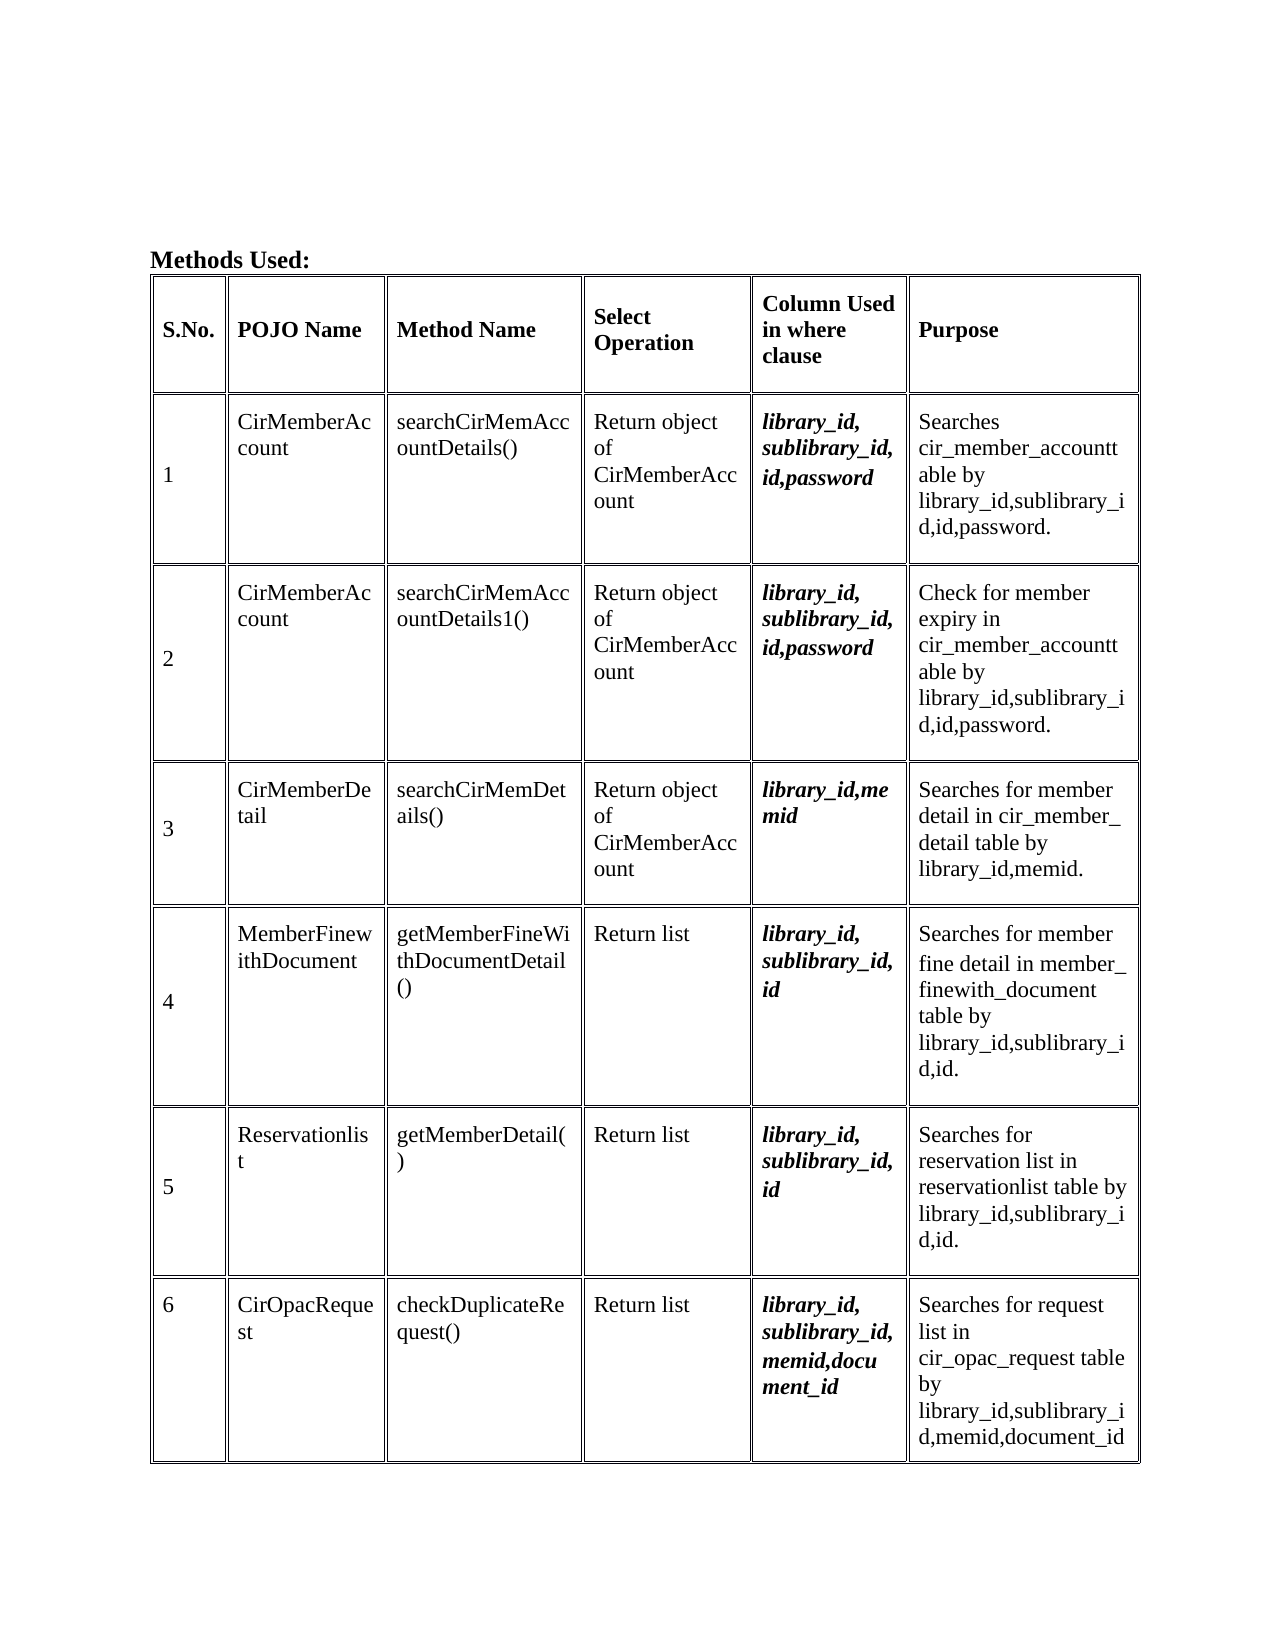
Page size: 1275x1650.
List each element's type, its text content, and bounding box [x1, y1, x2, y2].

table_cell Check for member expiry in cir_member_accounttable by library_id,sublibrary_id,id,password. [910, 566, 1138, 760]
table_cell Reservationlist [229, 1108, 384, 1275]
table_cell CirMemberAccount [229, 395, 384, 563]
table_cell CirMemberDetail [229, 763, 384, 904]
table_header POJO Name [229, 277, 384, 392]
table_cell Return object of CirMemberAccount [585, 566, 750, 760]
table_header Column Used in where clause [753, 277, 906, 392]
table_cell library_id,memid [753, 763, 906, 904]
table_cell Searches for member detail in cir_member_ detail table by library_id,memid. [910, 763, 1138, 904]
table_cell 3 [154, 763, 225, 904]
table_cell CirOpacRequest [229, 1279, 384, 1461]
table_cell library_id, sublibrary_id, id,password [753, 395, 906, 563]
table_cell searchCirMemAccountDetails() [388, 395, 581, 563]
table_cell library_id, sublibrary_id, id [753, 908, 906, 1104]
table_cell searchCirMemDetails() [388, 763, 581, 904]
table_cell 5 [154, 1108, 225, 1275]
text Methods Used: [150, 245, 1125, 274]
table_cell getMemberFineWithDocumentDetail() [388, 908, 581, 1104]
table_cell CirMemberAccount [229, 566, 384, 760]
table_cell Return list [585, 1108, 750, 1275]
table_cell Return object of CirMemberAccount [585, 395, 750, 563]
table_header Select Operation [585, 277, 750, 392]
table_cell Return list [585, 908, 750, 1104]
table_cell library_id, sublibrary_id, memid,document_id [753, 1279, 906, 1461]
table_header Purpose [910, 277, 1138, 392]
table_cell 1 [154, 395, 225, 563]
table_cell 6 [154, 1279, 225, 1461]
table_cell Searches for reservation list in reservationlist table by library_id,sublibrary_id,id. [910, 1108, 1138, 1275]
table_cell 4 [154, 908, 225, 1104]
table_cell Searches for request list in cir_opac_request table by library_id,sublibrary_id,memid,document_id [910, 1279, 1138, 1461]
table_header S.No. [154, 277, 225, 392]
table_cell MemberFinewithDocument [229, 908, 384, 1104]
table_cell Return list [585, 1279, 750, 1461]
table_cell searchCirMemAccountDetails1() [388, 566, 581, 760]
table_cell library_id, sublibrary_id, id [753, 1108, 906, 1275]
table_cell library_id, sublibrary_id, id,password [753, 566, 906, 760]
table_header Method Name [388, 277, 581, 392]
table_cell Return object of CirMemberAccount [585, 763, 750, 904]
table_cell getMemberDetail() [388, 1108, 581, 1275]
table_cell checkDuplicateRequest() [388, 1279, 581, 1461]
table_cell 2 [154, 566, 225, 760]
table_cell Searches for member fine detail in member_ finewith_document table by library_id,sublibrary_id,id. [910, 908, 1138, 1104]
table_cell Searches cir_member_accounttable by library_id,sublibrary_id,id,password. [910, 395, 1138, 563]
